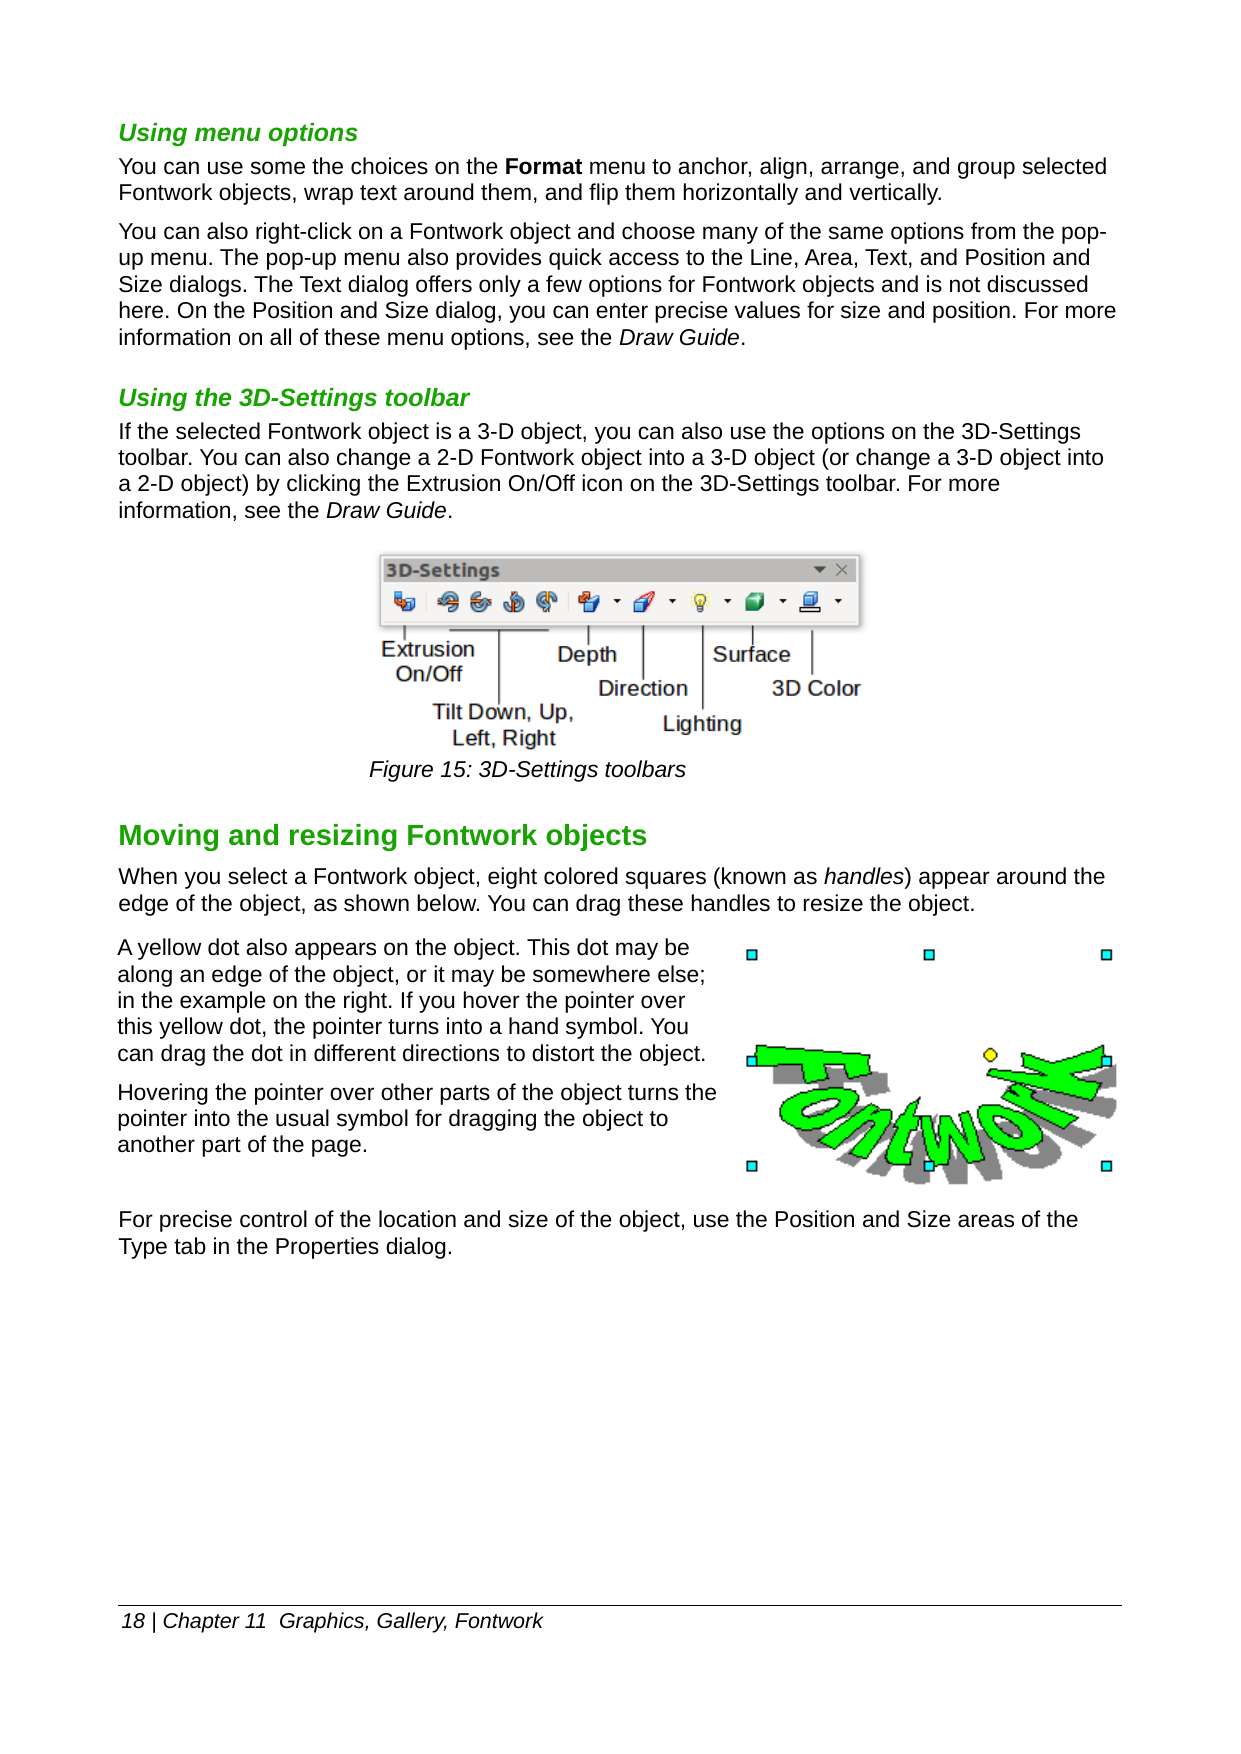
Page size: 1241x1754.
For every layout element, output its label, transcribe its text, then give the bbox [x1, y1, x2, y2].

picture [742, 934, 1117, 1186]
picture [368, 547, 872, 756]
subtitle Moving and resizing Fontwork objects [118, 818, 1122, 851]
table_header [725, 929, 1122, 1206]
text You can also right-click on a Fontwork object and choose many of the same options from the pop-up menu. The pop-up menu also provides quick access to the Line, Area, Text, and Position and Size dialogs. The Text dialog offers only a few options for Fontwork objects and is not discussed here. On the Position and Size dialog, you can enter precise values for size and position. For more information on all of these menu options, see the Draw Guide. [118, 218, 1122, 350]
text When you select a Fontwork object, eight colored squares (known as handles) appear around the edge of the object, as shown below. You can drag these handles to resize the object. [118, 863, 1122, 916]
text For precise control of the location and size of the object, use the Position and Size areas of the Type tab in the Properties dialog. [118, 1206, 1122, 1259]
text You can use some the choices on the Format menu to anchor, align, arrange, and group selected Fontwork objects, wrap text around them, and flip them horizontally and vertically. [118, 153, 1122, 206]
subtitle Using menu options [118, 118, 1122, 147]
table_header A yellow dot also appears on the object. This dot may be along an edge of the object, or it may be somewhere else; in the example on the right. If you hover the pointer over this yellow dot, the pointer turns into a hand symbol. You can drag the dot in different directions to distort the object. Hovering the pointer over other parts of the object turns the pointer into the usual symbol for dragging the object to another part of the page. [111, 929, 725, 1206]
text Figure 15: 3D-Settings toolbars [369, 756, 871, 782]
text If the selected Fontwork object is a 3-D object, you can also use the options on the 3D-Settings toolbar. You can also change a 2-D Fontwork object into a 3-D object (or change a 3-D object into a 2-D object) by clicking the Extrusion On/Off icon on the 3D-Settings toolbar. For more information, see the Draw Guide. [118, 418, 1122, 523]
subtitle Using the 3D-Settings toolbar [118, 383, 1122, 412]
